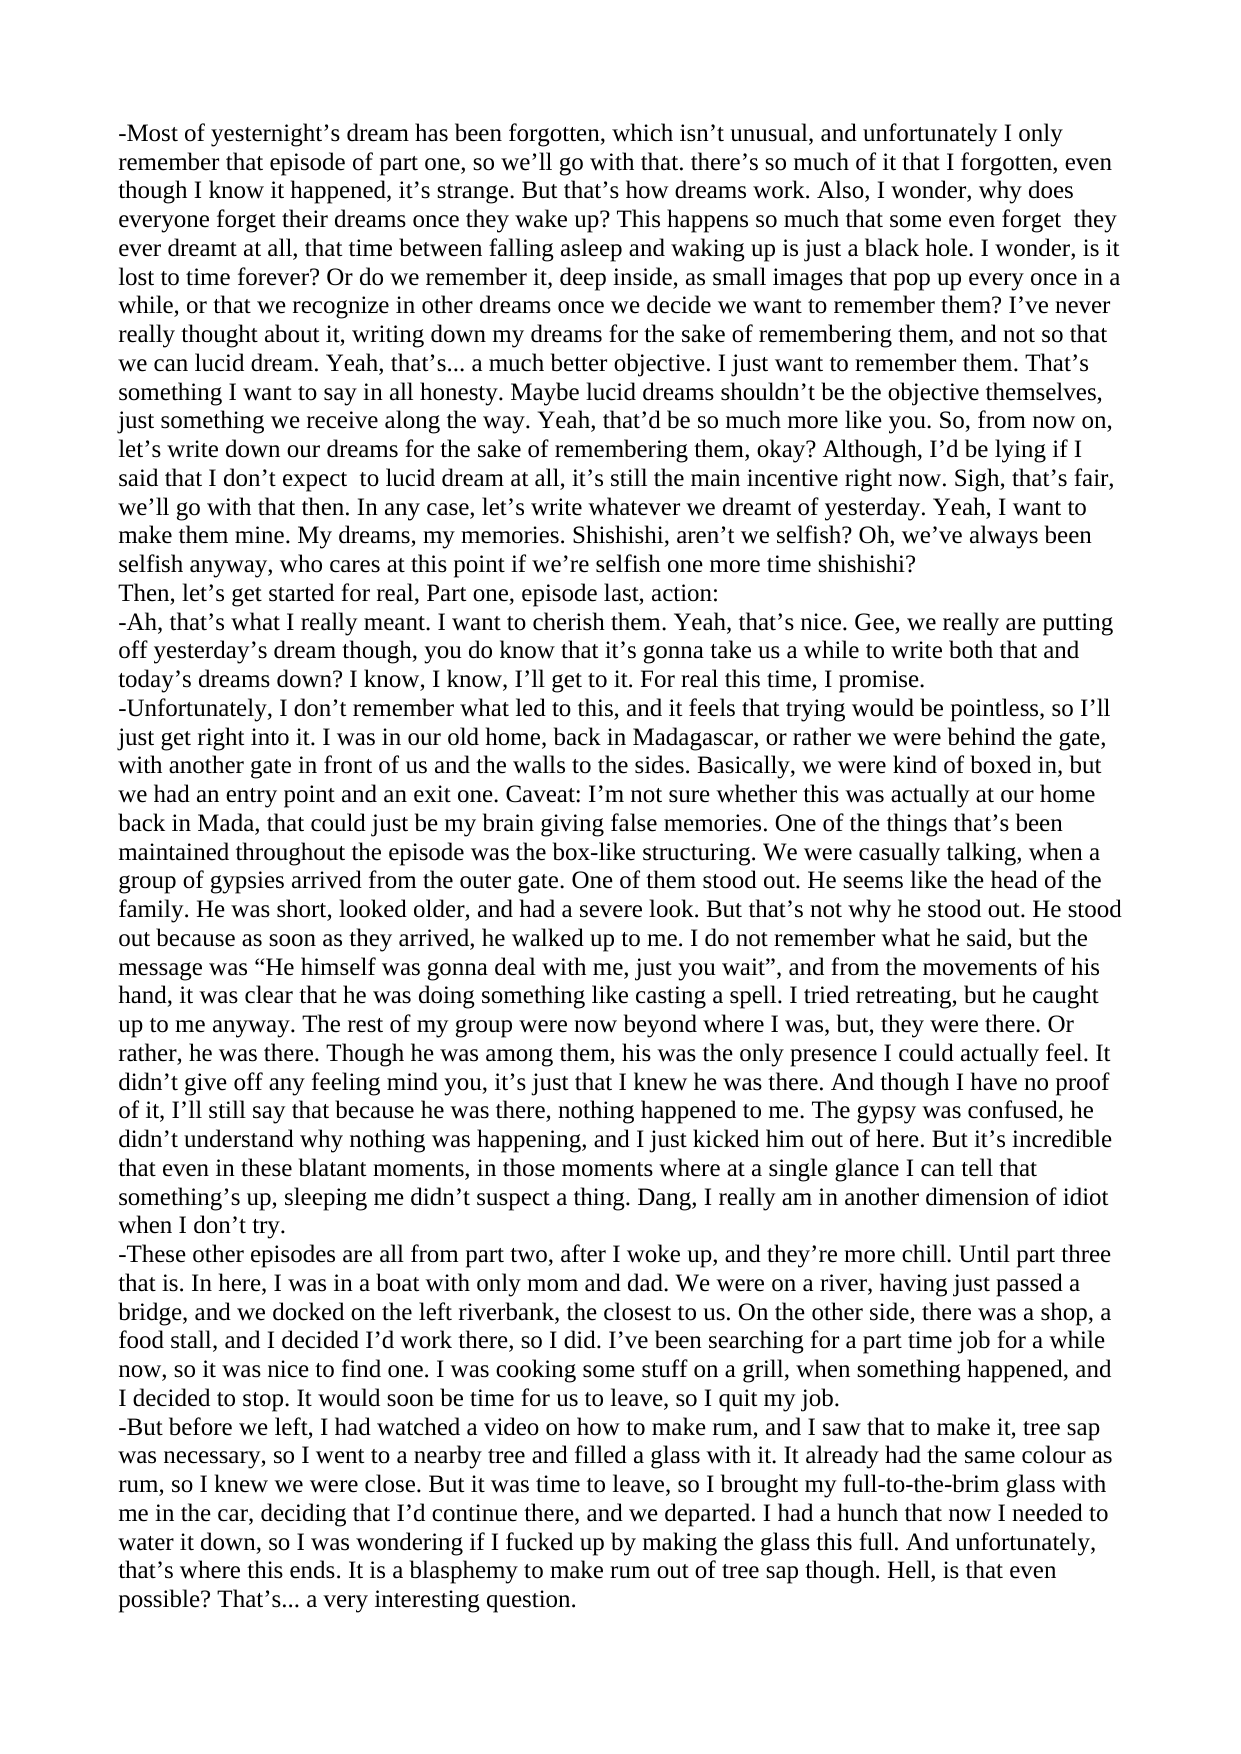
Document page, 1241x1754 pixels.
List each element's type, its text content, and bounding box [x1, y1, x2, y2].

text -These other episodes are all from part two, after I woke up, and they’re more chill. Until part three that is. In here, I was in a boat with only mom and dad. We were on a river, having just passed a bridge, and we docked on the left riverbank, the closest to us. On the other side, there was a shop, a food stall, and I decided I’d work there, so I did. I’ve been searching for a part time job for a while now, so it was nice to find one. I was cooking some stuff on a grill, when something happened, and I decided to stop. It would soon be time for us to leave, so I quit my job. [118, 1239, 1122, 1412]
text Then, let’s get started for real, Part one, episode last, action: [118, 578, 1122, 607]
text -Most of yesternight’s dream has been forgotten, which isn’t unusual, and unfortunately I only remember that episode of part one, so we’ll go with that. there’s so much of it that I forgotten, even though I know it happened, it’s strange. But that’s how dreams work. Also, I wonder, why does everyone forget their dreams once they wake up? This happens so much that some even forget they ever dreamt at all, that time between falling asleep and waking up is just a black hole. I wonder, is it lost to time forever? Or do we remember it, deep inside, as small images that pop up every once in a while, or that we recognize in other dreams once we decide we want to remember them? I’ve never really thought about it, writing down my dreams for the sake of remembering them, and not so that we can lucid dream. Yeah, that’s... a much better objective. I just want to remember them. That’s something I want to say in all honesty. Maybe lucid dreams shouldn’t be the objective themselves, just something we receive along the way. Yeah, that’d be so much more like you. So, from now on, let’s write down our dreams for the sake of remembering them, okay? Although, I’d be lying if I said that I don’t expect to lucid dream at all, it’s still the main incentive right now. Sigh, that’s fair, we’ll go with that then. In any case, let’s write whatever we dreamt of yesterday. Yeah, I want to make them mine. My dreams, my memories. Shishishi, aren’t we selfish? Oh, we’ve always been selfish anyway, who cares at this point if we’re selfish one more time shishishi? [118, 118, 1122, 578]
text -Ah, that’s what I really meant. I want to cherish them. Yeah, that’s nice. Gee, we really are putting off yesterday’s dream though, you do know that it’s gonna take us a while to write both that and today’s dreams down? I know, I know, I’ll get to it. For real this time, I promise. [118, 607, 1122, 693]
text -But before we left, I had watched a video on how to make rum, and I saw that to make it, tree sap was necessary, so I went to a nearby tree and filled a glass with it. It already had the same colour as rum, so I knew we were close. But it was time to leave, so I brought my full-to-the-brim glass with me in the car, deciding that I’d continue there, and we departed. I had a hunch that now I needed to water it down, so I was wondering if I fucked up by making the glass this full. And unfortunately, that’s where this ends. It is a blasphemy to make rum out of tree sap though. Hell, is that even possible? That’s... a very interesting question. [118, 1412, 1122, 1613]
text -Unfortunately, I don’t remember what led to this, and it feels that trying would be pointless, so I’ll just get right into it. I was in our old home, back in Madagascar, or rather we were behind the gate, with another gate in front of us and the walls to the sides. Basically, we were kind of boxed in, but we had an entry point and an exit one. Caveat: I’m not sure whether this was actually at our home back in Mada, that could just be my brain giving false memories. One of the things that’s been maintained throughout the episode was the box-like structuring. We were casually talking, when a group of gypsies arrived from the outer gate. One of them stood out. He seems like the head of the family. He was short, looked older, and had a severe look. But that’s not why he stood out. He stood out because as soon as they arrived, he walked up to me. I do not remember what he said, but the message was “He himself was gonna deal with me, just you wait”, and from the movements of his hand, it was clear that he was doing something like casting a spell. I tried retreating, but he caught up to me anyway. The rest of my group were now beyond where I was, but, they were there. Or rather, he was there. Though he was among them, his was the only presence I could actually feel. It didn’t give off any feeling mind you, it’s just that I knew he was there. And though I have no proof of it, I’ll still say that because he was there, nothing happened to me. The gypsy was confused, he didn’t understand why nothing was happening, and I just kicked him out of here. But it’s incredible that even in these blatant moments, in those moments where at a single glance I can tell that something’s up, sleeping me didn’t suspect a thing. Dang, I really am in another dimension of idiot when I don’t try. [118, 693, 1122, 1239]
